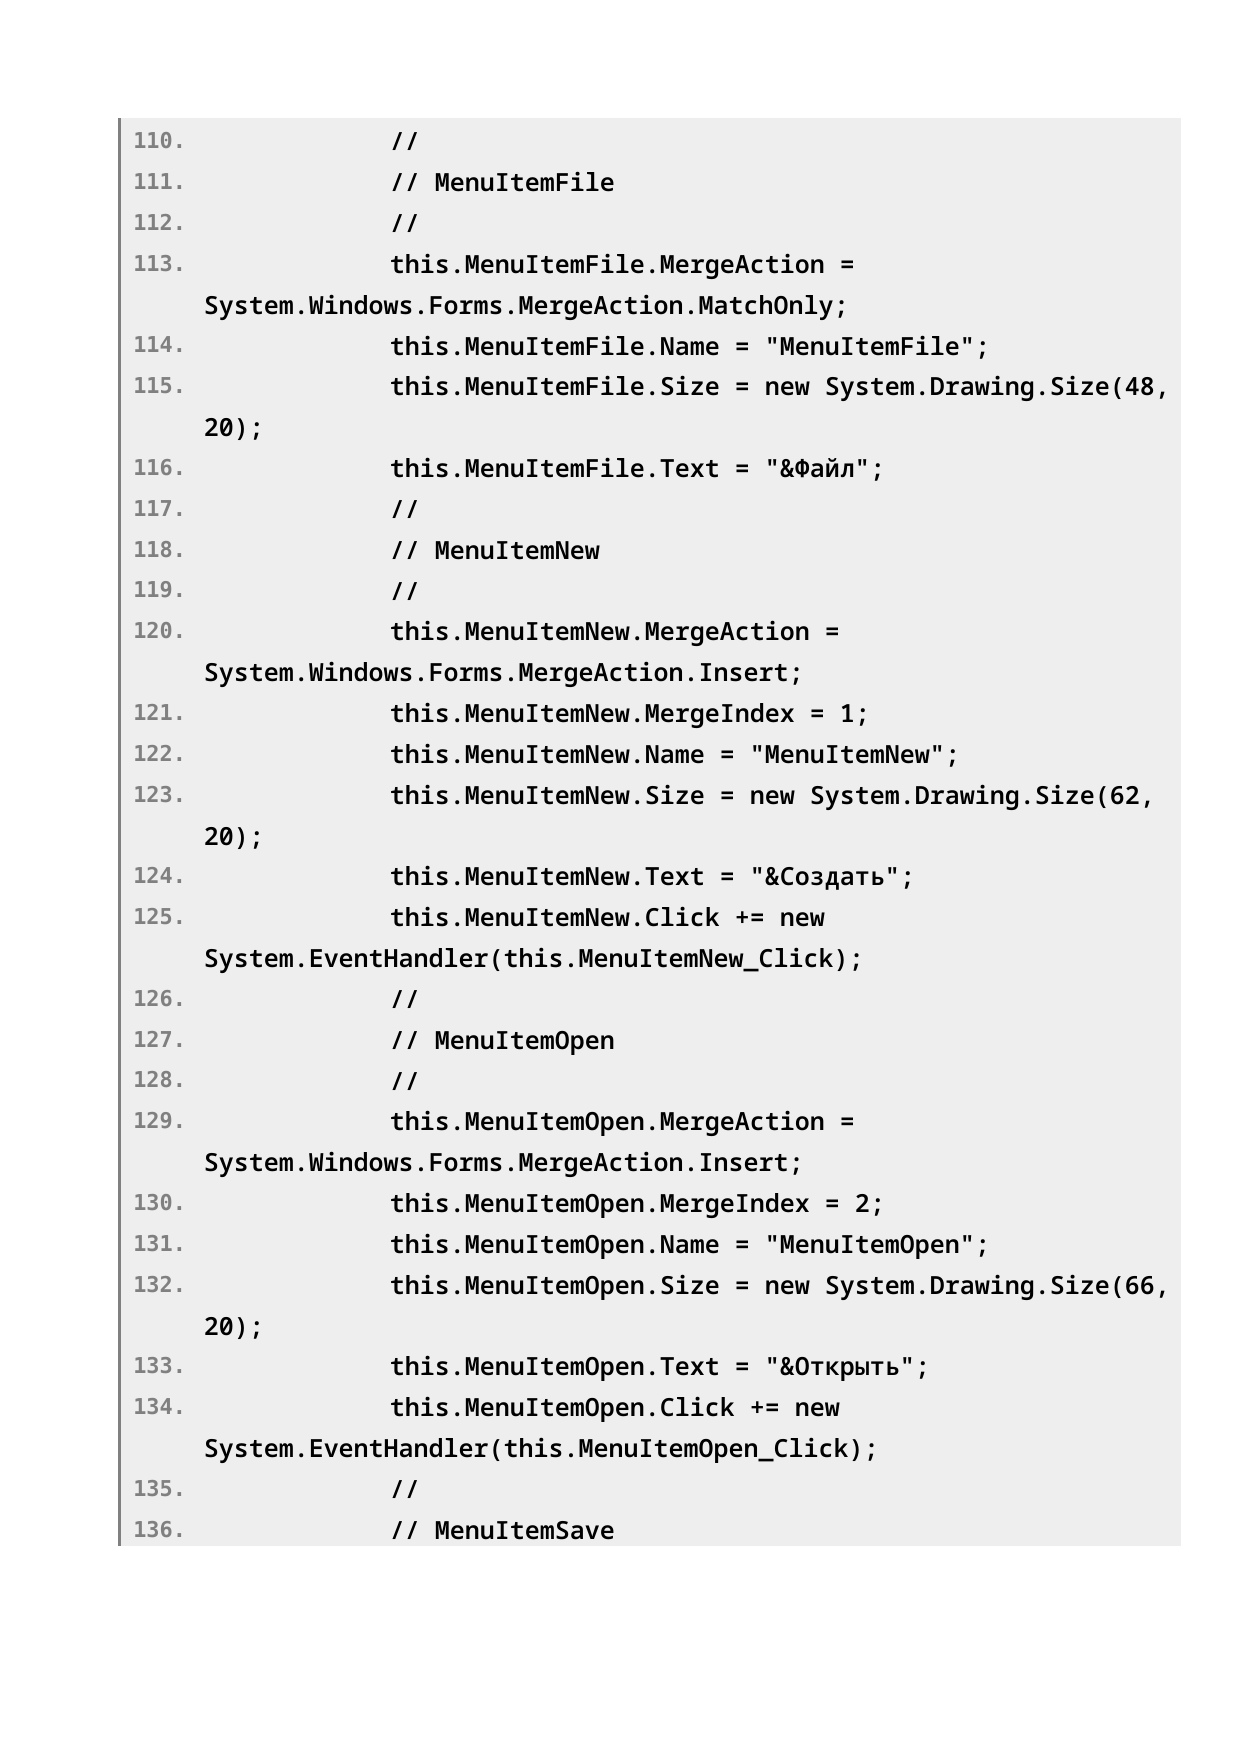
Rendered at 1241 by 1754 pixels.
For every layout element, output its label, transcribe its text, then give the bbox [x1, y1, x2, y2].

list // [121, 976, 1181, 1016]
list this.MenuItemOpen.MergeAction = System.Windows.Forms.MergeAction.Insert; [121, 1098, 1181, 1179]
list this.MenuItemNew.Click += new System.EventHandler(this.MenuItemNew_Click); [121, 894, 1181, 975]
list // MenuItemFile [121, 159, 1181, 199]
list // [121, 486, 1181, 526]
list this.MenuItemOpen.Name = "MenuItemOpen"; [121, 1221, 1181, 1261]
list this.MenuItemNew.MergeAction = System.Windows.Forms.MergeAction.Insert; [121, 608, 1181, 689]
list this.MenuItemFile.Name = "MenuItemFile"; [121, 322, 1181, 362]
list this.MenuItemFile.MergeAction = System.Windows.Forms.MergeAction.MatchOnly; [121, 241, 1181, 321]
list // MenuItemOpen [121, 1016, 1181, 1056]
list this.MenuItemOpen.Text = "&Открыть"; [121, 1343, 1181, 1383]
list // [121, 567, 1181, 607]
list // MenuItemSave [121, 1506, 1181, 1546]
list // MenuItemNew [121, 526, 1181, 566]
list this.MenuItemNew.MergeIndex = 1; [121, 690, 1181, 730]
list // [121, 118, 1181, 158]
list this.MenuItemOpen.Click += new System.EventHandler(this.MenuItemOpen_Click); [121, 1384, 1181, 1465]
list // [121, 200, 1181, 240]
list this.MenuItemOpen.MergeIndex = 2; [121, 1180, 1181, 1220]
list this.MenuItemNew.Text = "&Создать"; [121, 853, 1181, 893]
list this.MenuItemNew.Size = new System.Drawing.Size(62, 20); [121, 771, 1181, 852]
list this.MenuItemFile.Text = "&Файл"; [121, 445, 1181, 485]
list this.MenuItemOpen.Size = new System.Drawing.Size(66, 20); [121, 1261, 1181, 1342]
list this.MenuItemFile.Size = new System.Drawing.Size(48, 20); [121, 363, 1181, 444]
list // [121, 1466, 1181, 1506]
list this.MenuItemNew.Name = "MenuItemNew"; [121, 731, 1181, 771]
list // [121, 1057, 1181, 1097]
